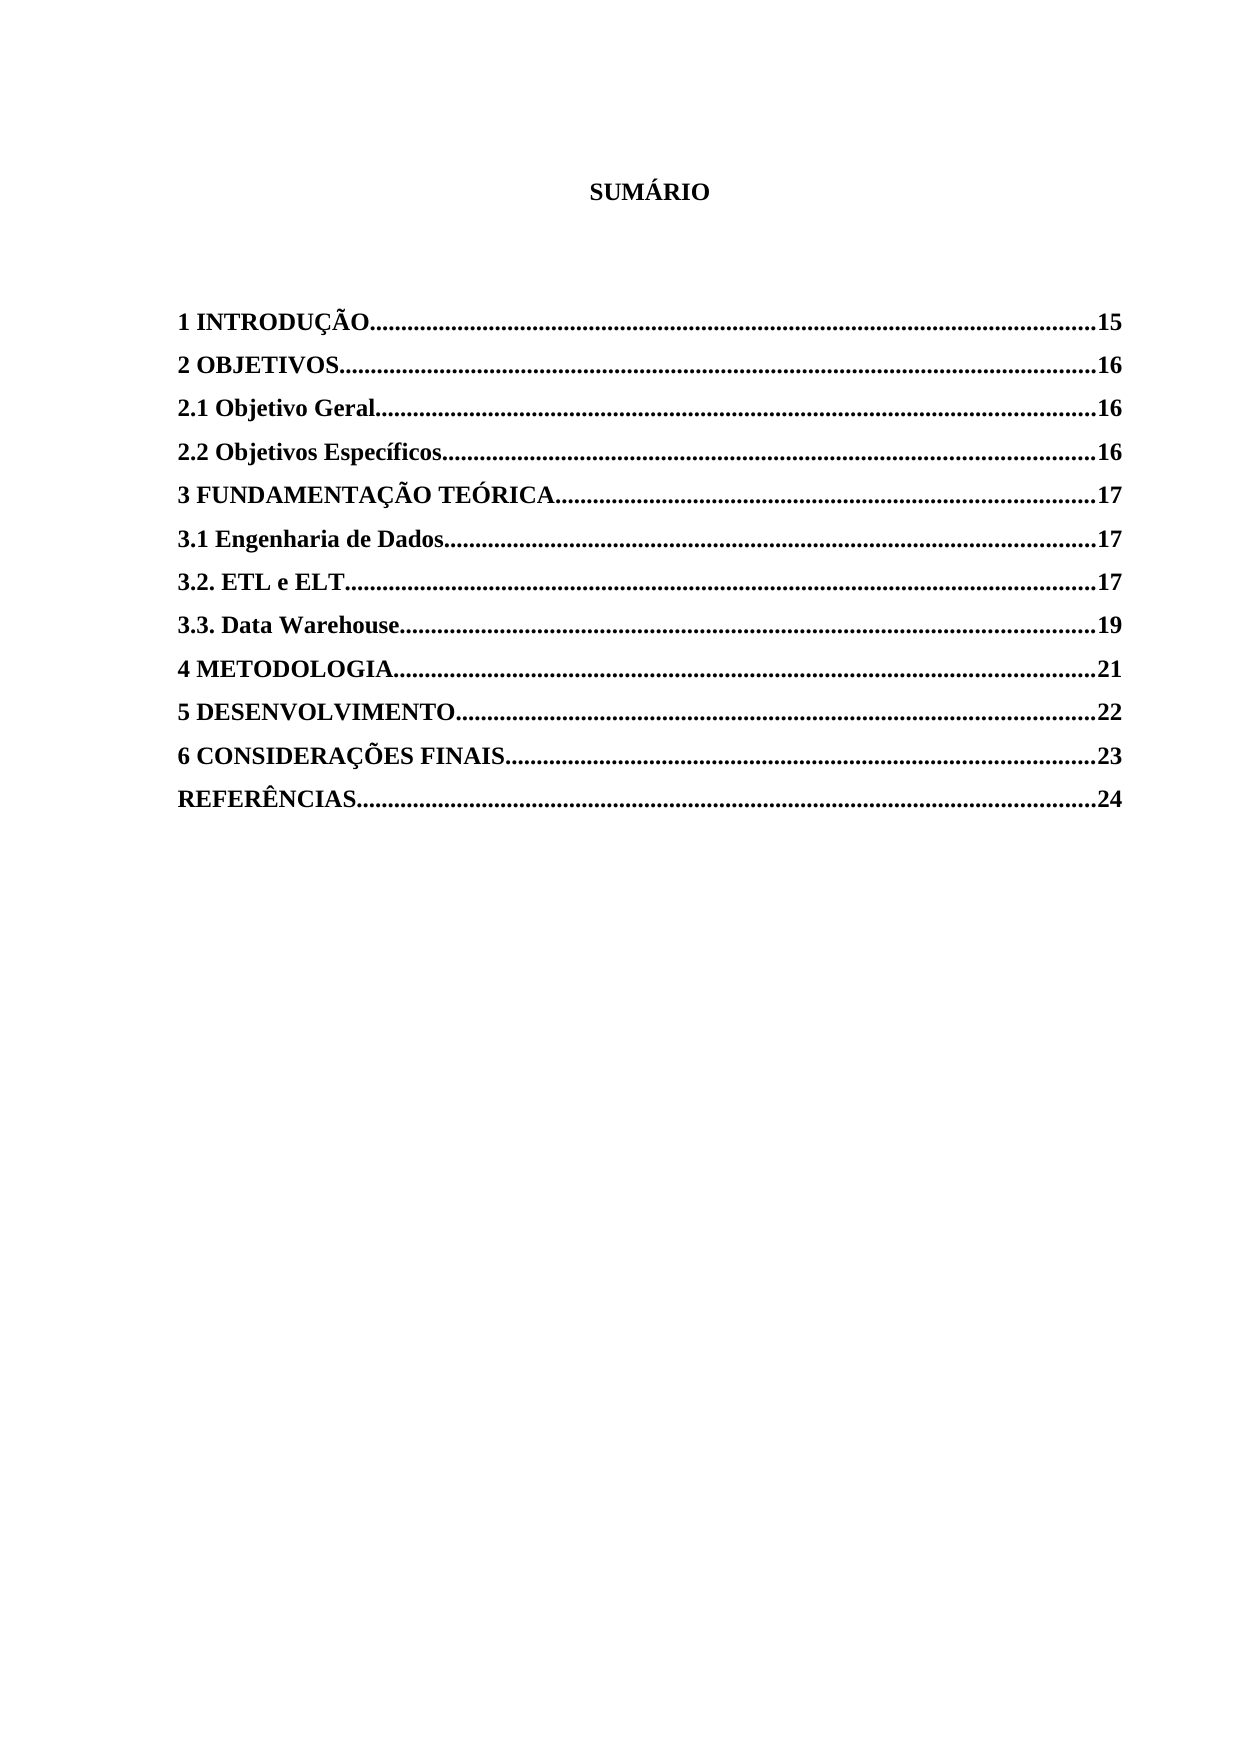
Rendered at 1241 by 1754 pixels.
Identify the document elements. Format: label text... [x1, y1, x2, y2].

text 6 CONSIDERAÇÕES FINAIS 23 [177, 741, 1122, 770]
text 4 METODOLOGIA 21 [177, 654, 1122, 683]
text SUMÁRIO [177, 177, 1122, 206]
text 1 INTRODUÇÃO 15 [177, 307, 1122, 335]
text 3.3. Data Warehouse 19 [177, 611, 1122, 639]
text 3.2. ETL e ELT 17 [177, 567, 1122, 596]
text 3.1 Engenharia de Dados 17 [177, 524, 1122, 552]
text 2 OBJETIVOS 16 [177, 350, 1122, 379]
text 5 DESENVOLVIMENTO 22 [177, 697, 1122, 726]
text 2.2 Objetivos Específicos 16 [177, 437, 1122, 466]
text 2.1 Objetivo Geral 16 [177, 393, 1122, 422]
text 3 FUNDAMENTAÇÃO TEÓRICA 17 [177, 480, 1122, 509]
text REFERÊNCIAS 24 [177, 784, 1122, 813]
